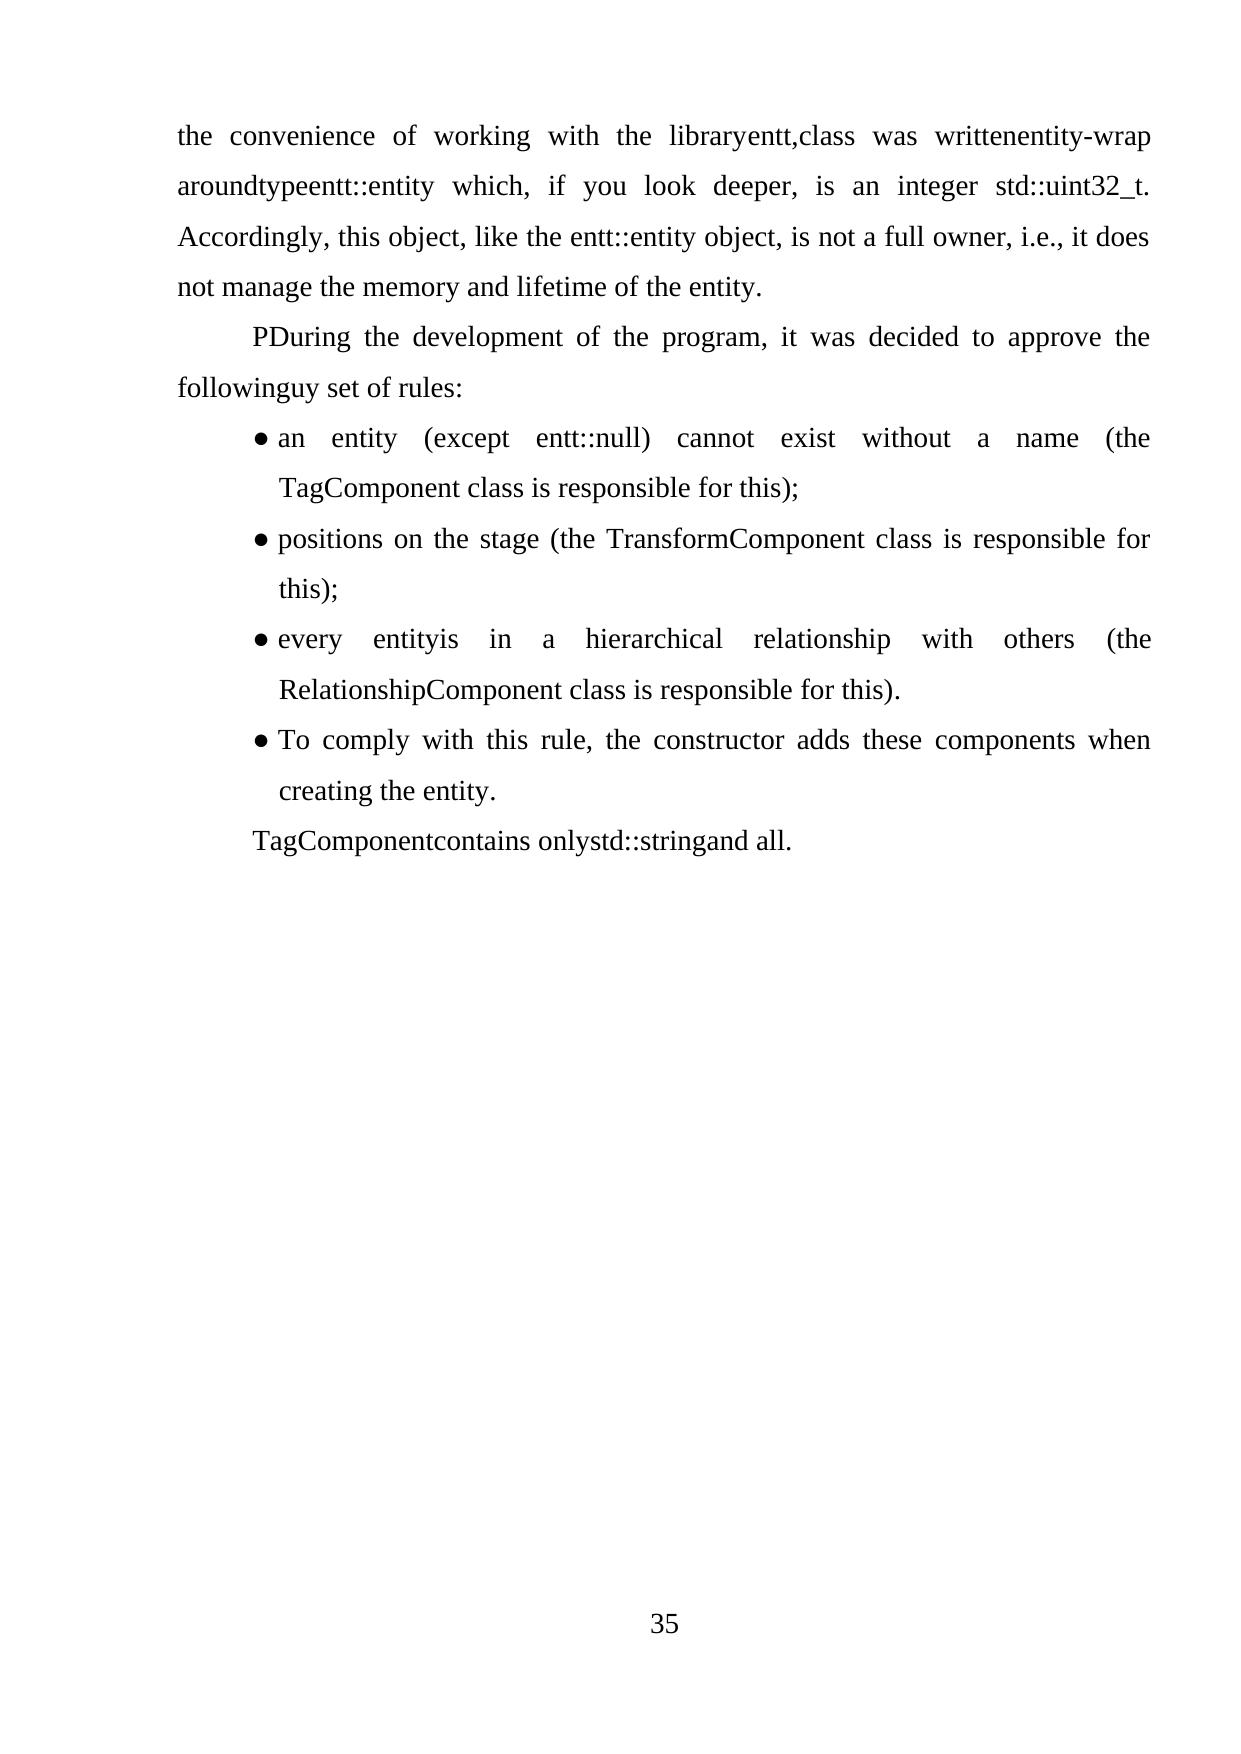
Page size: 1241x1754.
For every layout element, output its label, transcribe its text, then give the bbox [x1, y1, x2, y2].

text TagComponentcontains onlystd::stringand all. [177, 823, 1152, 856]
text the convenience of working with the libraryentt,class was writtenentity-wrap aroundtypeentt::entity which, if you look deeper, is an integer std::uint32_t. Accordingly, this object, like the entt::entity object, is not a full owner, i.e., it does not manage the memory and lifetime of the entity. [177, 118, 1152, 303]
text PDuring the development of the program, it was decided to approve the followinguy set of rules: [177, 319, 1152, 403]
list every entityis in a hierarchical relationship with others (the RelationshipComponent class is responsible for this). [252, 621, 1152, 705]
list To comply with this rule, the constructor adds these components when creating the entity. [252, 722, 1152, 806]
list positions on the stage (the TransformComponent class is responsible for this); [252, 521, 1152, 605]
list an entity (except entt::null) cannot exist without a name (the TagComponent class is responsible for this); [252, 420, 1152, 504]
